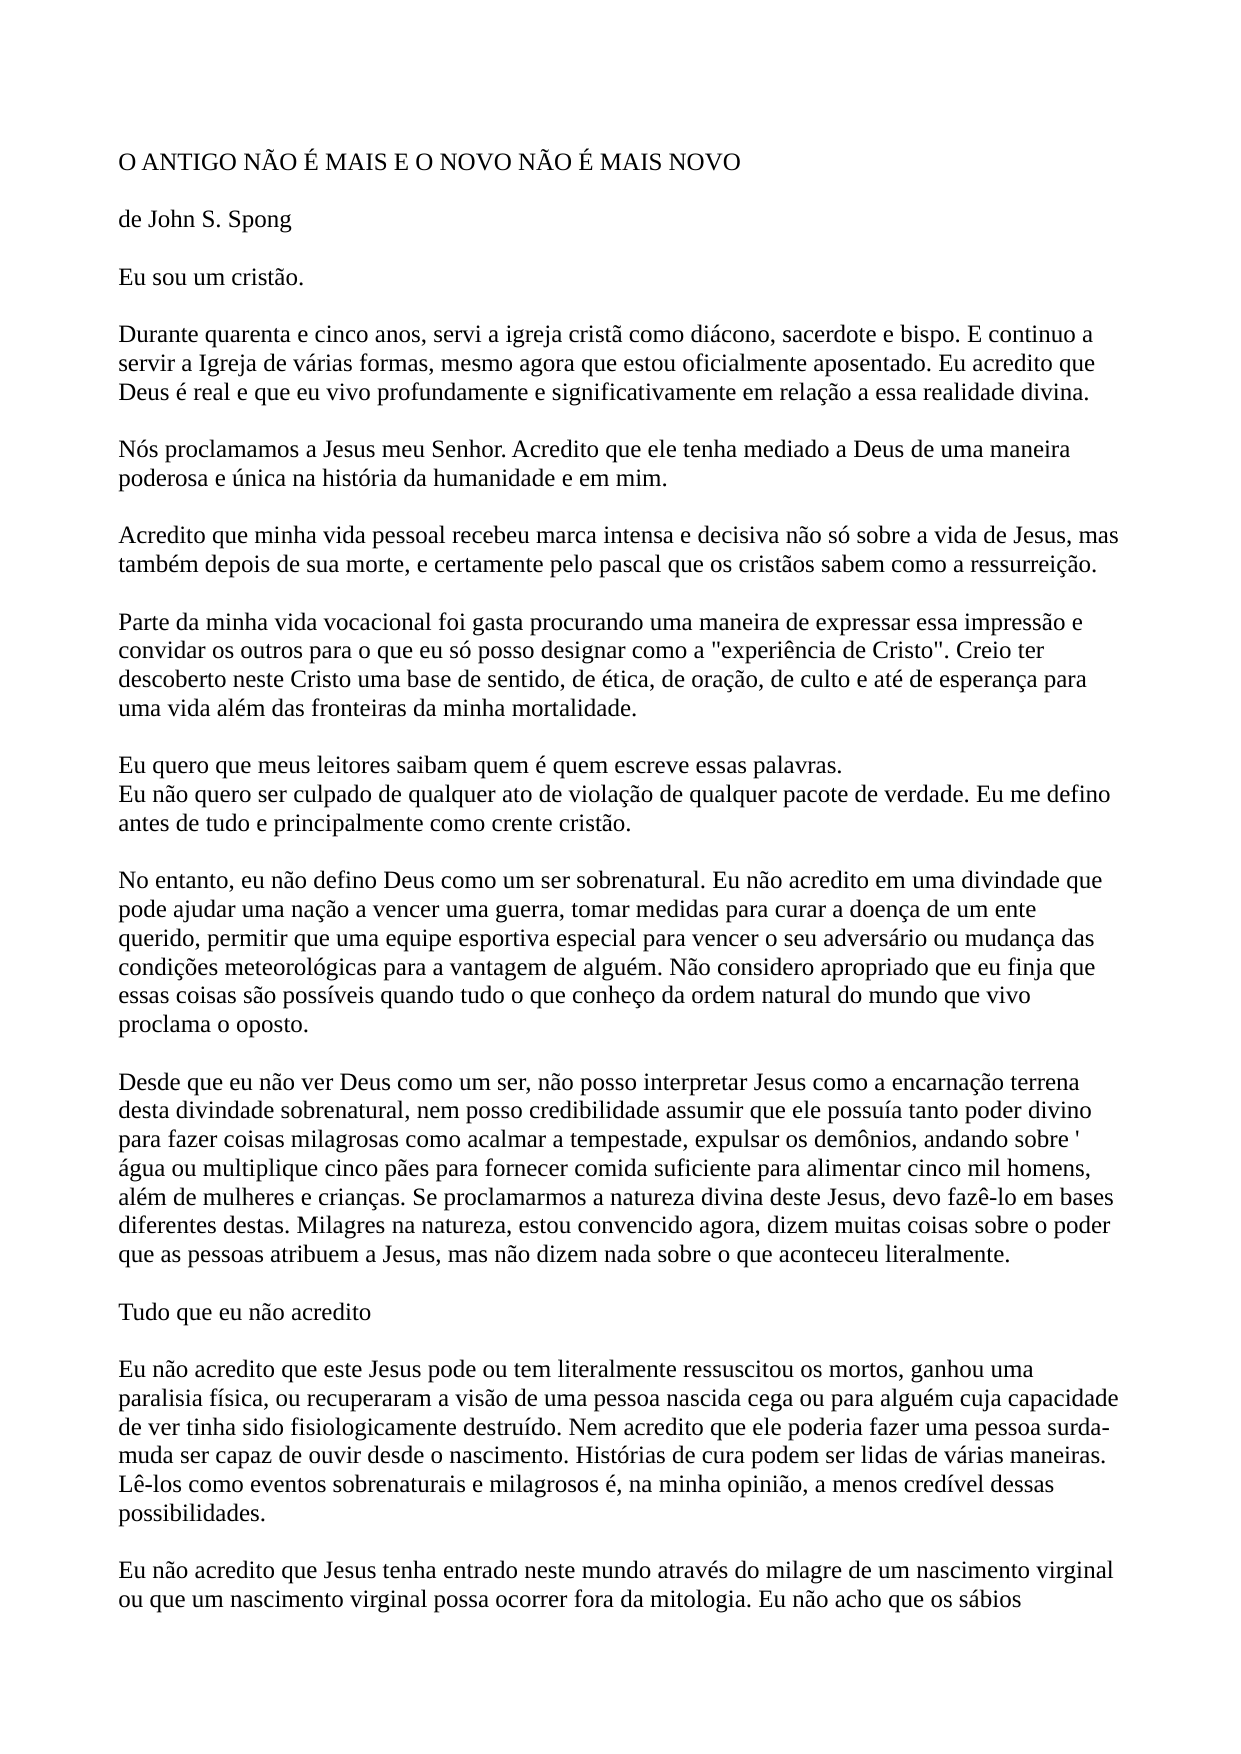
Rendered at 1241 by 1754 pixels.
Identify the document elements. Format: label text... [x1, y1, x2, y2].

text O ANTIGO NÃO É MAIS E O NOVO NÃO É MAIS NOVO de John S. Spong [118, 147, 1122, 233]
text Eu sou um cristão. Durante quarenta e cinco anos, servi a igreja cristã como diácono, sacerdote e bispo. E continuo a servir a Igreja de várias formas, mesmo agora que estou oficialmente aposentado. Eu acredito que Deus é real e que eu vivo profundamente e significativamente em relação a essa realidade divina. Nós proclamamos a Jesus meu Senhor. Acredito que ele tenha mediado a Deus de uma maneira poderosa e única na história da humanidade e em mim. Acredito que minha vida pessoal recebeu marca intensa e decisiva não só sobre a vida de Jesus, mas também depois de sua morte, e certamente pelo pascal que os cristãos sabem como a ressurreição. Parte da minha vida vocacional foi gasta procurando uma maneira de expressar essa impressão e convidar os outros para o que eu só posso designar como a "experiência de Cristo". Creio ter descoberto neste Cristo uma base de sentido, de ética, de oração, de culto e até de esperança para uma vida além das fronteiras da minha mortalidade. Eu quero que meus leitores saibam quem é quem escreve essas palavras. Eu não quero ser culpado de qualquer ato de violação de qualquer pacote de verdade. Eu me defino antes de tudo e principalmente como crente cristão. No entanto, eu não defino Deus como um ser sobrenatural. Eu não acredito em uma divindade que pode ajudar uma nação a vencer uma guerra, tomar medidas para curar a doença de um ente querido, permitir que uma equipe esportiva especial para vencer o seu adversário ou mudança das condições meteorológicas para a vantagem de alguém. Não considero apropriado que eu finja que essas coisas são possíveis quando tudo o que conheço da ordem natural do mundo que vivo proclama o oposto. Desde que eu não ver Deus como um ser, não posso interpretar Jesus como a encarnação terrena desta divindade sobrenatural, nem posso credibilidade assumir que ele possuía tanto poder divino para fazer coisas milagrosas como acalmar a tempestade, expulsar os demônios, andando sobre ' água ou multiplique cinco pães para fornecer comida suficiente para alimentar cinco mil homens, além de mulheres e crianças. Se proclamarmos a natureza divina deste Jesus, devo fazê-lo em bases diferentes destas. Milagres na natureza, estou convencido agora, dizem muitas coisas sobre o poder que as pessoas atribuem a Jesus, mas não dizem nada sobre o que aconteceu literalmente. Tudo que eu não acredito Eu não acredito que este Jesus pode ou tem literalmente ressuscitou os mortos, ganhou uma paralisia física, ou recuperaram a visão de uma pessoa nascida cega ou para alguém cuja capacidade de ver tinha sido fisiologicamente destruído. Nem acredito que ele poderia fazer uma pessoa surda-muda ser capaz de ouvir desde o nascimento. Histórias de cura podem ser lidas de várias maneiras. Lê-los como eventos sobrenaturais e milagrosos é, na minha opinião, a menos credível dessas possibilidades. Eu não acredito que Jesus tenha entrado neste mundo através do milagre de um nascimento virginal ou que um nascimento virginal possa ocorrer fora da mitologia. Eu não acho que os sábios [118, 233, 1122, 1613]
